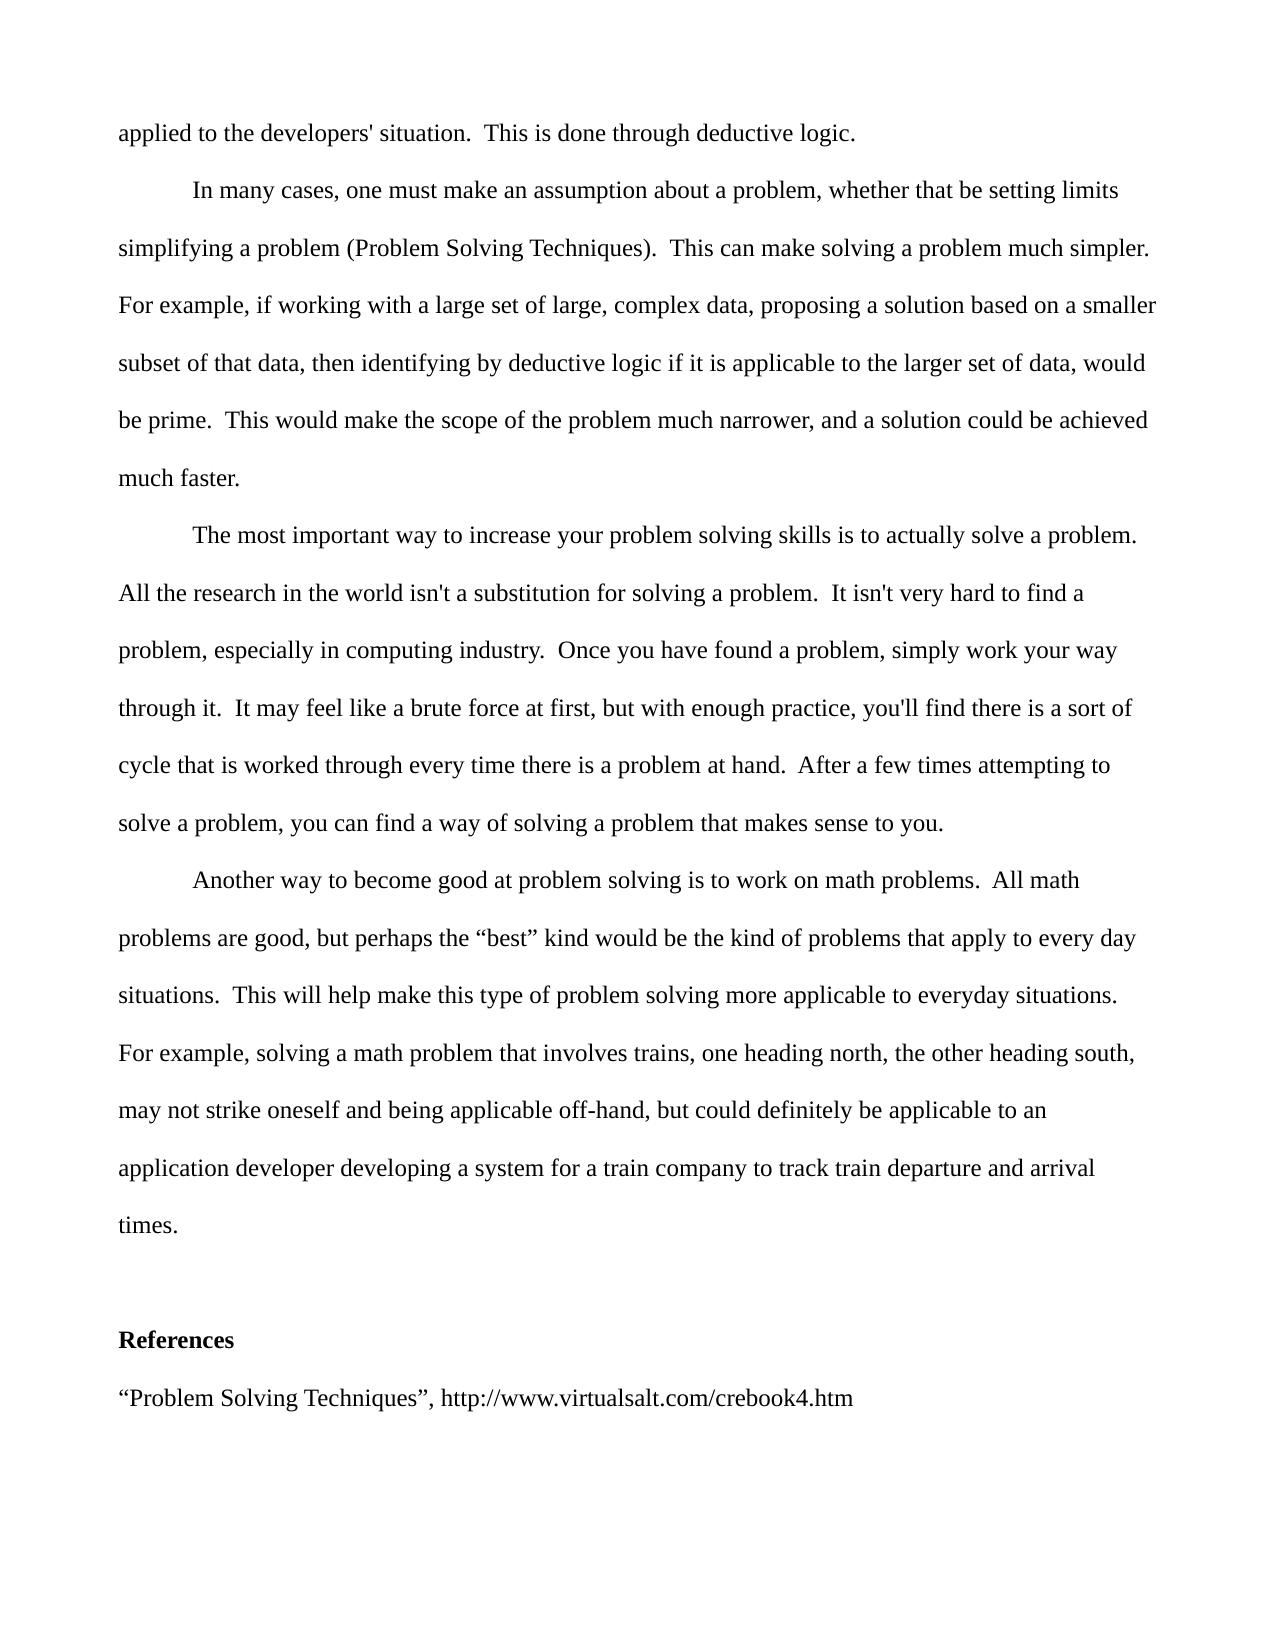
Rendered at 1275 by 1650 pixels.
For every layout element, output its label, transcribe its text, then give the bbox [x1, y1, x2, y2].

text The most important way to increase your problem solving skills is to actually solve a problem. All the research in the world isn't a substitution for solving a problem. It isn't very hard to find a problem, especially in computing industry. Once you have found a problem, simply work your way through it. It may feel like a brute force at first, but with enough practice, you'll find there is a sort of cycle that is worked through every time there is a problem at hand. After a few times attempting to solve a problem, you can find a way of solving a problem that makes sense to you. [118, 521, 1157, 837]
text “Problem Solving Techniques”, http://www.virtualsalt.com/crebook4.htm [118, 1383, 1157, 1412]
text References [118, 1326, 1157, 1354]
text In many cases, one must make an assumption about a problem, whether that be setting limits simplifying a problem (Problem Solving Techniques). This can make solving a problem much simpler. For example, if working with a large set of large, complex data, proposing a solution based on a smaller subset of that data, then identifying by deductive logic if it is applicable to the larger set of data, would be prime. This would make the scope of the problem much narrower, and a solution could be achieved much faster. [118, 176, 1157, 492]
text Another way to become good at problem solving is to work on math problems. All math problems are good, but perhaps the “best” kind would be the kind of problems that apply to every day situations. This will help make this type of problem solving more applicable to everyday situations. For example, solving a math problem that involves trains, one heading north, the other heading south, may not strike oneself and being applicable off-hand, but could definitely be applicable to an application developer developing a system for a train company to track train departure and arrival times. [118, 866, 1157, 1239]
text applied to the developers' situation. This is done through deductive logic. [118, 118, 1157, 147]
